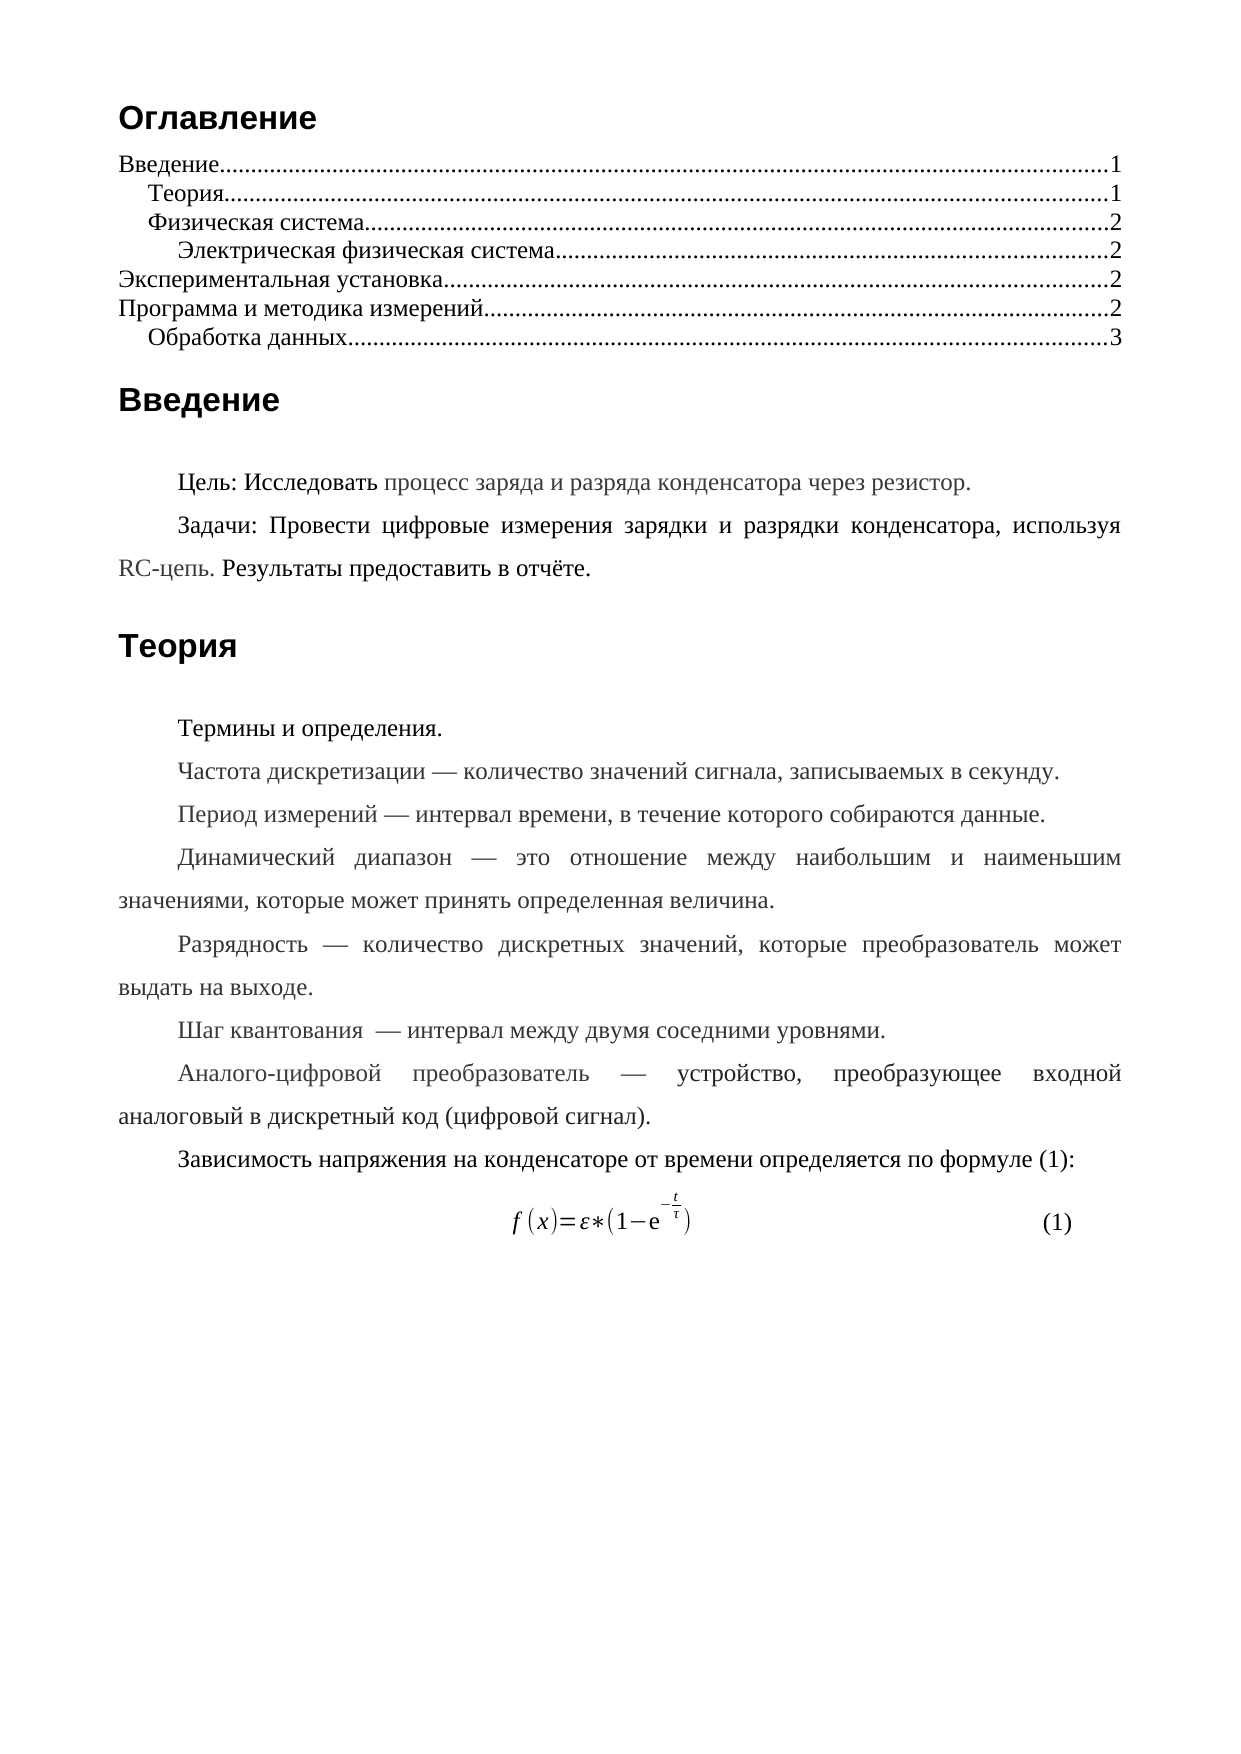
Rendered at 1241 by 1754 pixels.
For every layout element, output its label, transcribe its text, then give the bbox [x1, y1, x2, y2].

text Период измерений — интервал времени, в течение которого собираются данные. [118, 799, 1122, 828]
text (1) [118, 1187, 1122, 1237]
subtitle Оглавление [118, 98, 1122, 137]
subtitle Введение [118, 380, 1122, 418]
text Обработка данных 3 [148, 322, 1122, 351]
text Аналого-цифровой преобразователь — устройство, преобразующее входной аналоговый в дискретный код (цифровой сигнал). [118, 1058, 1122, 1130]
text Шаг квантования — интервал между двумя соседними уровнями. [118, 1015, 1122, 1044]
text Электрическая физическая система. 2 [177, 236, 1122, 264]
text Зависимость напряжения на конденсаторе от времени определяется по формуле (1): [118, 1144, 1122, 1173]
text Цель: Исследовать процесс заряда и разряда конденсатора через резистор. [118, 467, 1122, 496]
text Экспериментальная установка 2 [118, 264, 1122, 293]
text Разрядность — количество дискретных значений, которые преобразователь может выдать на выходе. [118, 929, 1122, 1001]
text Частота дискретизации — количество значений сигнала, записываемых в секунду. [118, 756, 1122, 785]
text Термины и определения. [118, 713, 1122, 742]
text Программа и методика измерений 2 [118, 293, 1122, 322]
text Динамический диапазон — это отношение между наибольшим и наименьшим значениями, которые может принять определенная величина. [118, 842, 1122, 914]
text Задачи: Провести цифровые измерения зарядки и разрядки конденсатора, используя RC-цепь. Результаты предоставить в отчёте. [118, 510, 1122, 582]
text Теория 1 [148, 178, 1122, 207]
subtitle Теория [118, 626, 1122, 664]
text Физическая система 2 [148, 207, 1122, 236]
text Введение 1 [118, 149, 1122, 178]
